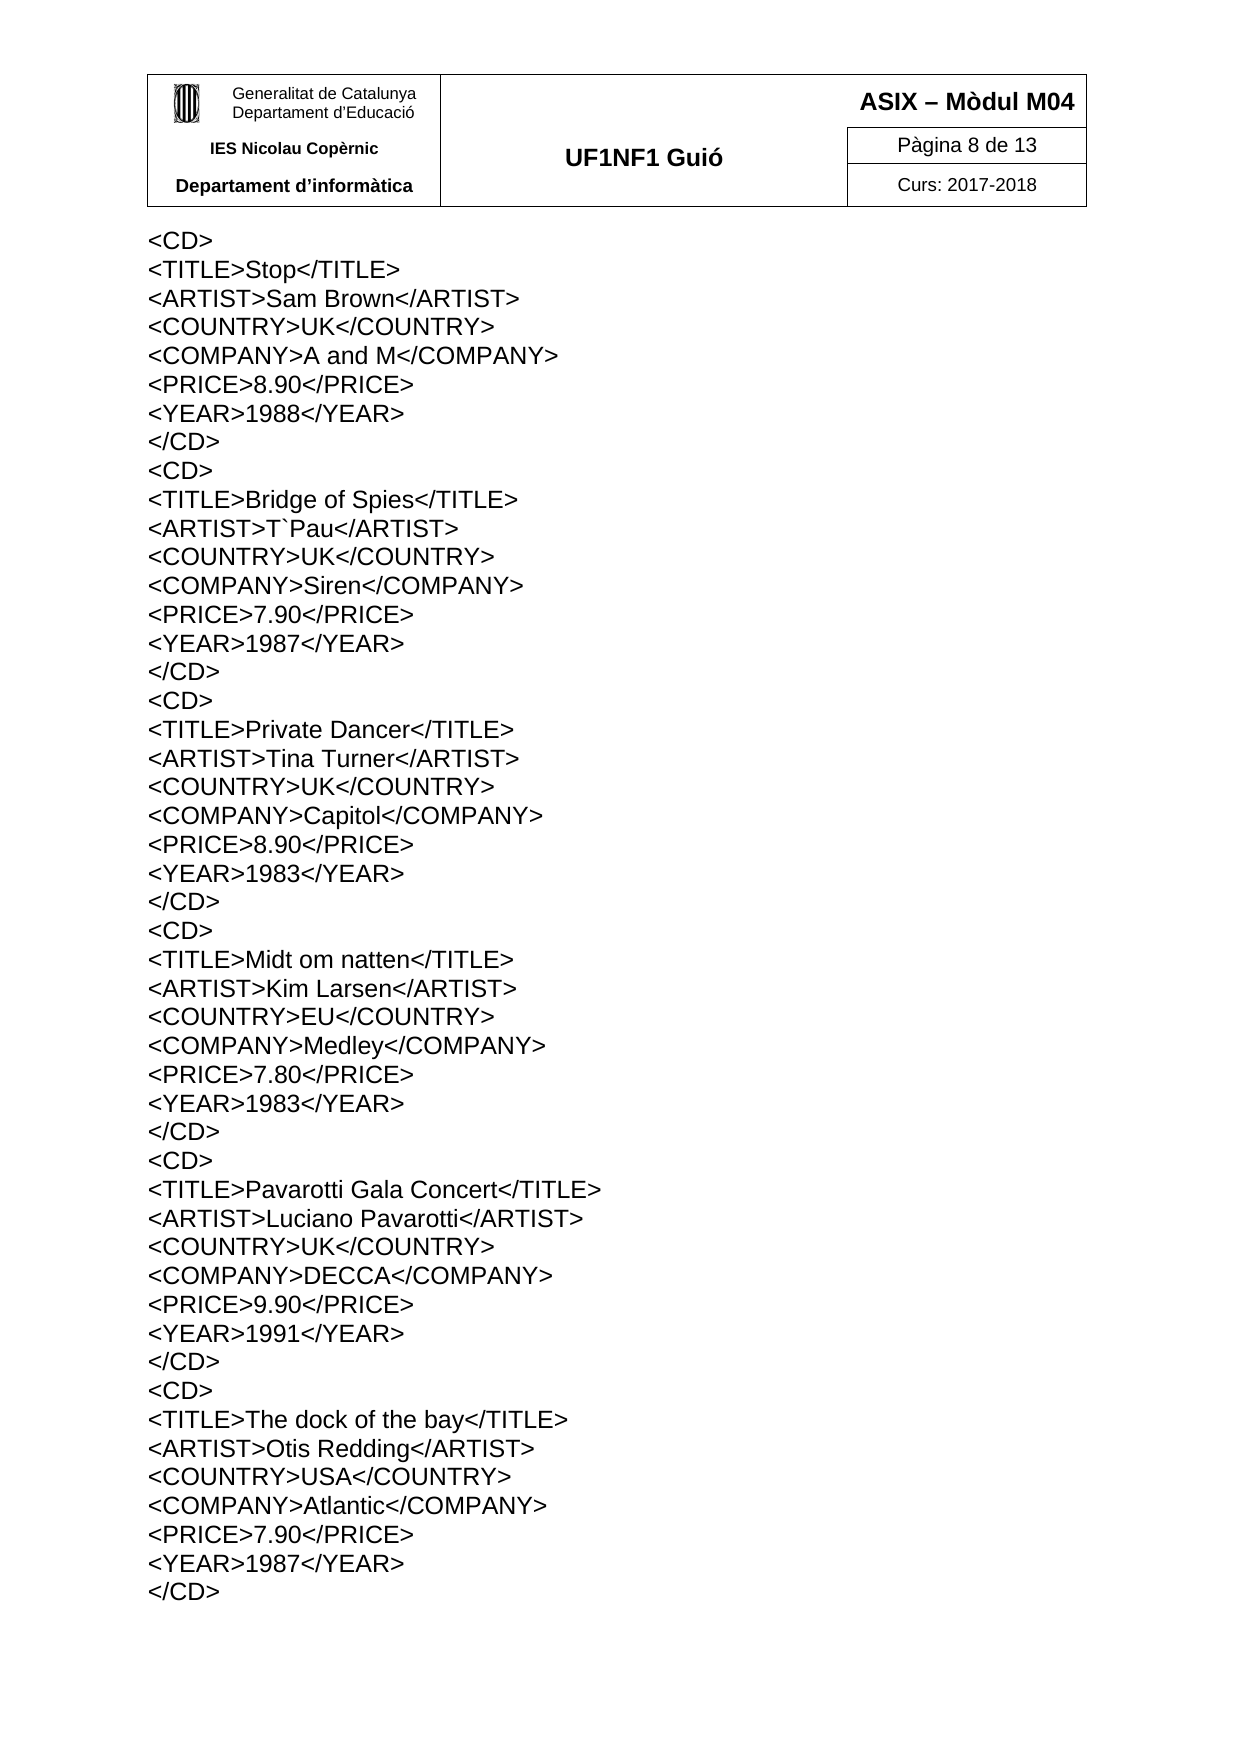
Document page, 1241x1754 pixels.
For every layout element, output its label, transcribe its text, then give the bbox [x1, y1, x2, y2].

text </CD> [148, 427, 1092, 456]
text <TITLE>Private Dancer</TITLE> [148, 715, 1092, 743]
text <YEAR>1983</YEAR> [148, 858, 1092, 887]
text <COUNTRY>UK</COUNTRY> [148, 312, 1092, 341]
text <PRICE>7.90</PRICE> [148, 600, 1092, 628]
text <COMPANY>Medley</COMPANY> [148, 1031, 1092, 1060]
text <CD> [148, 686, 1092, 715]
text </CD> [148, 657, 1092, 686]
text <COUNTRY>EU</COUNTRY> [148, 1002, 1092, 1031]
text <ARTIST>Luciano Pavarotti</ARTIST> [148, 1203, 1092, 1232]
text <ARTIST>Otis Redding</ARTIST> [148, 1433, 1092, 1462]
text <PRICE>8.90</PRICE> [148, 370, 1092, 398]
text <YEAR>1987</YEAR> [148, 628, 1092, 657]
text <COMPANY>DECCA</COMPANY> [148, 1261, 1092, 1290]
text <CD> [148, 1146, 1092, 1175]
text <TITLE>Bridge of Spies</TITLE> [148, 485, 1092, 513]
text <CD> [148, 1376, 1092, 1405]
text </CD> [148, 1347, 1092, 1376]
text <ARTIST>Kim Larsen</ARTIST> [148, 973, 1092, 1002]
text <COMPANY>A and M</COMPANY> [148, 341, 1092, 370]
text </CD> [148, 1577, 1092, 1606]
text <PRICE>7.80</PRICE> [148, 1060, 1092, 1088]
text <TITLE>Stop</TITLE> [148, 255, 1092, 283]
text <COUNTRY>UK</COUNTRY> [148, 772, 1092, 801]
text <COUNTRY>UK</COUNTRY> [148, 542, 1092, 571]
text <COMPANY>Atlantic</COMPANY> [148, 1491, 1092, 1520]
text <PRICE>9.90</PRICE> [148, 1290, 1092, 1318]
text <ARTIST>T`Pau</ARTIST> [148, 513, 1092, 542]
text <YEAR>1988</YEAR> [148, 398, 1092, 427]
text <TITLE>Pavarotti Gala Concert</TITLE> [148, 1175, 1092, 1203]
text <CD> [148, 226, 1092, 255]
text <PRICE>7.90</PRICE> [148, 1520, 1092, 1548]
text <COUNTRY>USA</COUNTRY> [148, 1462, 1092, 1491]
text <PRICE>8.90</PRICE> [148, 830, 1092, 858]
text <YEAR>1983</YEAR> [148, 1088, 1092, 1117]
text <ARTIST>Sam Brown</ARTIST> [148, 283, 1092, 312]
text </CD> [148, 1117, 1092, 1146]
text <COMPANY>Siren</COMPANY> [148, 571, 1092, 600]
text <CD> [148, 456, 1092, 485]
text <ARTIST>Tina Turner</ARTIST> [148, 743, 1092, 772]
text <TITLE>Midt om natten</TITLE> [148, 945, 1092, 973]
text <CD> [148, 916, 1092, 945]
text </CD> [148, 887, 1092, 916]
text <COMPANY>Capitol</COMPANY> [148, 801, 1092, 830]
text <YEAR>1991</YEAR> [148, 1318, 1092, 1347]
text <TITLE>The dock of the bay</TITLE> [148, 1405, 1092, 1433]
text <COUNTRY>UK</COUNTRY> [148, 1232, 1092, 1261]
text <YEAR>1987</YEAR> [148, 1548, 1092, 1577]
